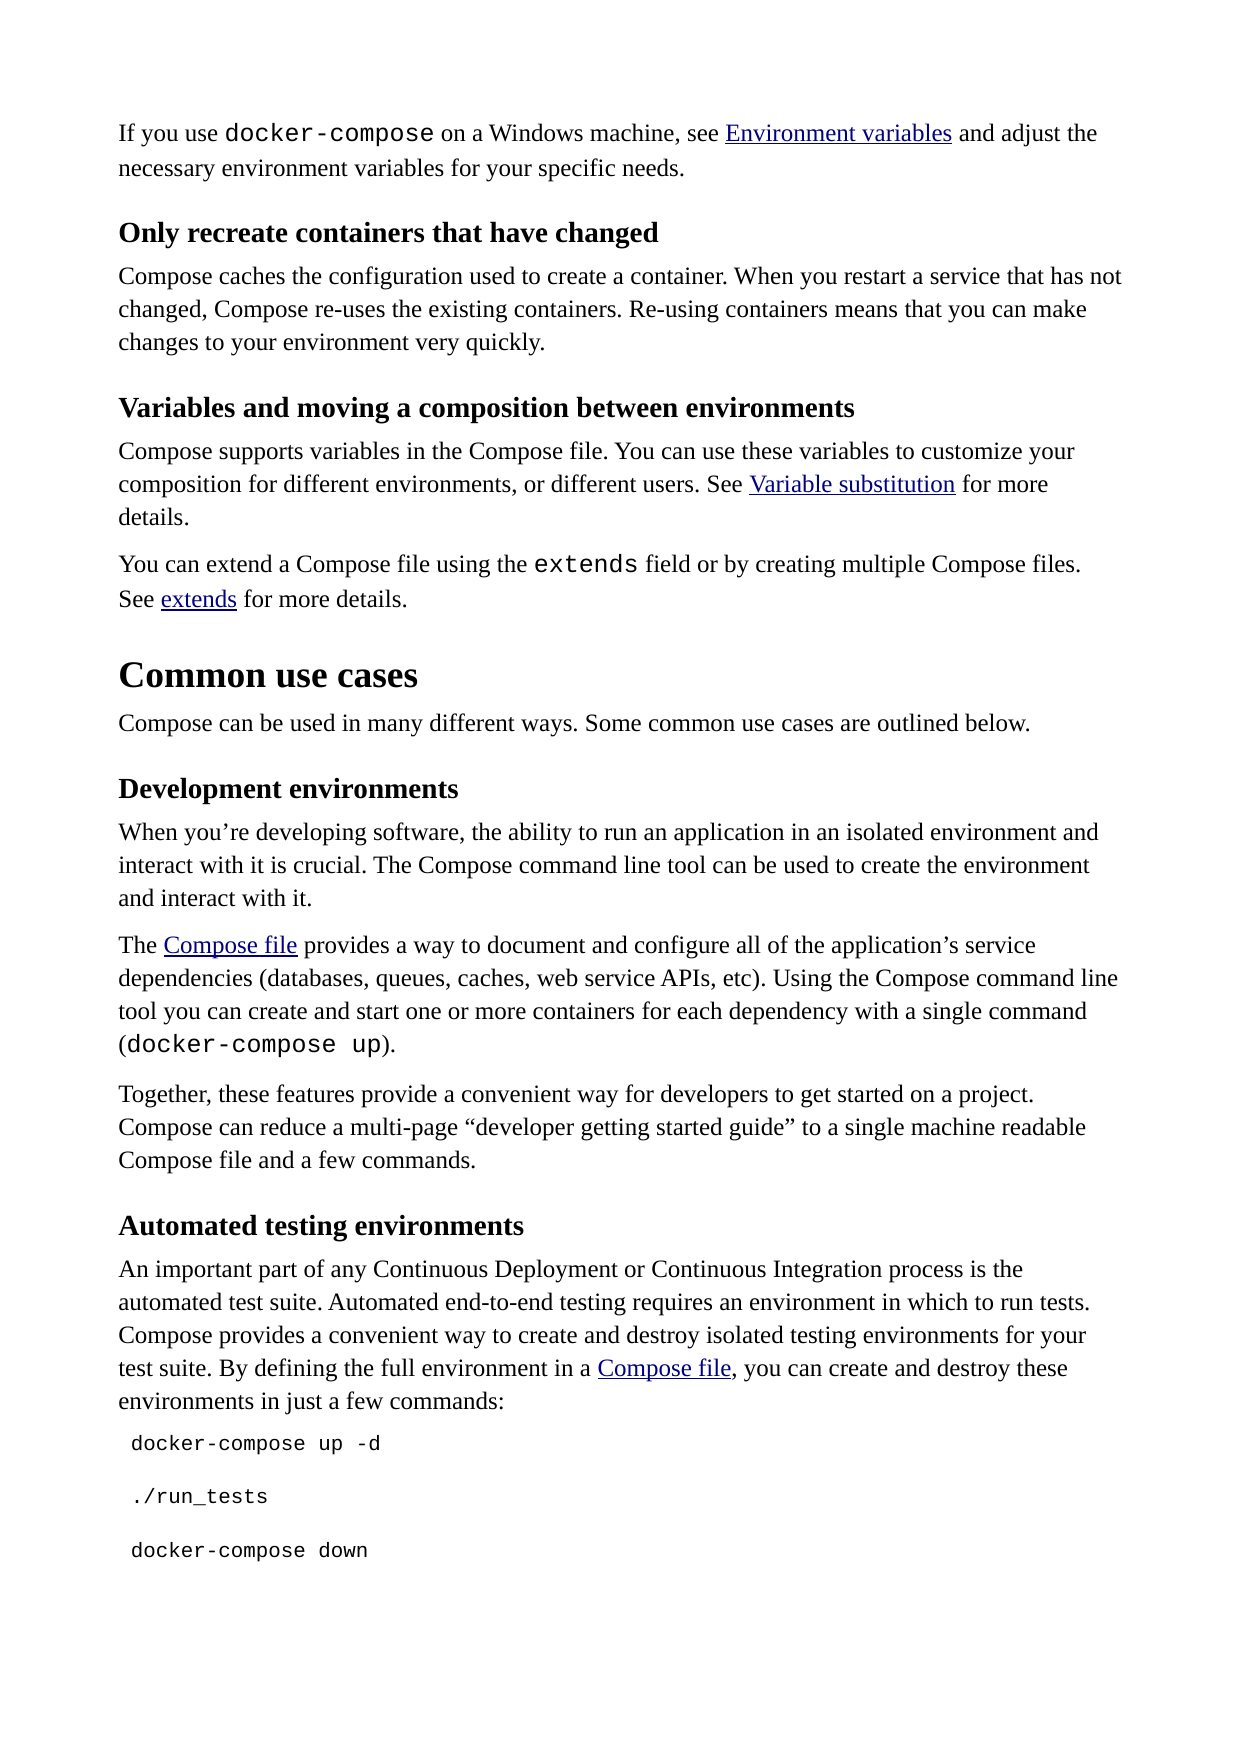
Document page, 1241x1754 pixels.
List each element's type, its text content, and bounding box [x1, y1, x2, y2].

subtitle Variables and moving a composition between environments [118, 390, 1122, 423]
subtitle Development environments [118, 771, 1122, 804]
text You can extend a Compose file using the extends field or by creating multiple Compose files. See extends for more details. [118, 549, 1122, 613]
text docker-compose down [118, 1540, 1122, 1563]
text Compose can be used in many different ways. Some common use cases are outlined below. [118, 708, 1122, 737]
text ./run_tests [118, 1487, 1122, 1510]
text If you use docker-compose on a Windows machine, see Environment variables and adjust the necessary environment variables for your specific needs. [118, 118, 1122, 182]
text An important part of any Continuous Deployment or Continuous Integration process is the automated test suite. Automated end-to-end testing requires an environment in which to run tests. Compose provides a convenient way to create and destroy isolated testing environments for your test suite. By defining the full environment in a Compose file, you can create and destroy these environments in just a few commands: [118, 1254, 1122, 1414]
text Compose supports variables in the Compose file. You can use these variables to customize your composition for different environments, or different users. See Variable substitution for more details. [118, 436, 1122, 531]
subtitle Automated testing environments [118, 1208, 1122, 1241]
subtitle Only recreate containers that have changed [118, 215, 1122, 249]
text Together, these features provide a convenient way for developers to get started on a project. Compose can reduce a multi-page “developer getting started guide” to a single machine readable Compose file and a few commands. [118, 1079, 1122, 1174]
text Compose caches the configuration used to create a container. When you restart a service that has not changed, Compose re-uses the existing containers. Re-using containers means that you can make changes to your environment very quickly. [118, 261, 1122, 356]
subtitle Common use cases [118, 653, 1122, 696]
text docker-compose up -d [118, 1433, 1122, 1457]
text When you’re developing software, the ability to run an application in an isolated environment and interact with it is crucial. The Compose command line tool can be used to create the environment and interact with it. [118, 817, 1122, 912]
text The Compose file provides a way to document and configure all of the application’s service dependencies (databases, queues, caches, web service APIs, etc). Using the Compose command line tool you can create and start one or more containers for each dependency with a single command (docker-compose up). [118, 930, 1122, 1060]
